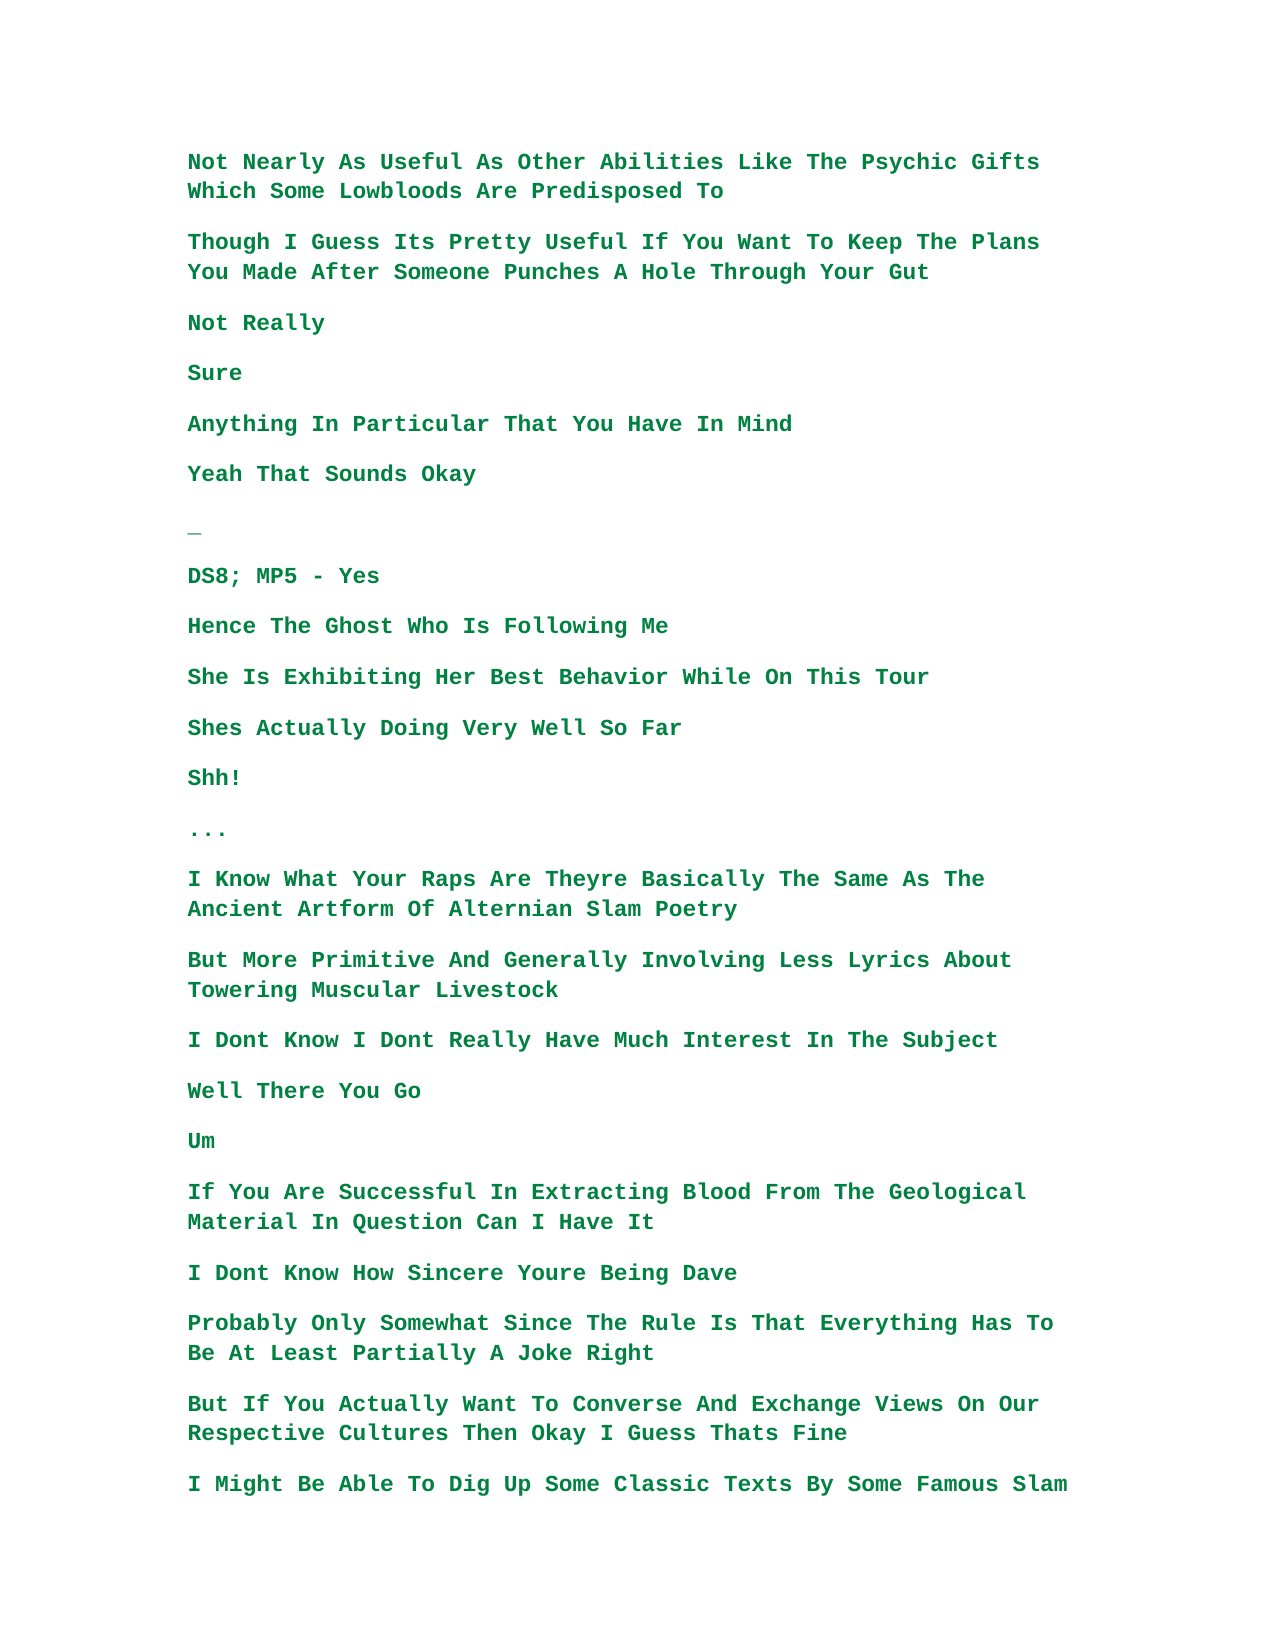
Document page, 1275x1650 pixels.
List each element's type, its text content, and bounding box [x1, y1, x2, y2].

text I Know What Your Raps Are Theyre Basically The Same As The Ancient Artform Of Alternian Slam Poetry [187, 868, 1087, 923]
text I Dont Know I Dont Really Have Much Interest In The Subject [187, 1028, 1087, 1054]
text DS8; MP5 - Yes [187, 564, 1087, 590]
text I Might Be Able To Dig Up Some Classic Texts By Some Famous Slam [187, 1472, 1087, 1498]
text But More Primitive And Generally Involving Less Lyrics About Towering Muscular Livestock [187, 948, 1087, 1004]
text She Is Exhibiting Her Best Behavior While On This Tour [187, 665, 1087, 691]
text Probably Only Somewhat Since The Rule Is That Everything Has To Be At Least Partially A Joke Right [187, 1311, 1087, 1367]
text Um [187, 1130, 1087, 1156]
text Though I Guess Its Pretty Useful If You Want To Keep The Plans You Made After Someone Punches A Hole Through Your Gut [187, 230, 1087, 286]
text Not Really [187, 311, 1087, 337]
text Yeah That Sounds Okay [187, 463, 1087, 489]
text But If You Actually Want To Converse And Exchange Views On Our Respective Cultures Then Okay I Guess Thats Fine [187, 1392, 1087, 1448]
text Anything In Particular That You Have In Mind [187, 412, 1087, 438]
text Hence The Ghost Who Is Following Me [187, 614, 1087, 641]
text Sure [187, 361, 1087, 387]
text If You Are Successful In Extracting Blood From The Geological Material In Question Can I Have It [187, 1180, 1087, 1236]
text Not Nearly As Useful As Other Abilities Like The Psychic Gifts Which Some Lowbloods Are Predisposed To [187, 150, 1087, 206]
text Shes Actually Doing Very Well So Far [187, 716, 1087, 742]
text Well There You Go [187, 1079, 1087, 1105]
text Shh! [187, 766, 1087, 792]
text _ [187, 513, 1087, 539]
text ... [187, 817, 1087, 843]
text I Dont Know How Sincere Youre Being Dave [187, 1261, 1087, 1287]
